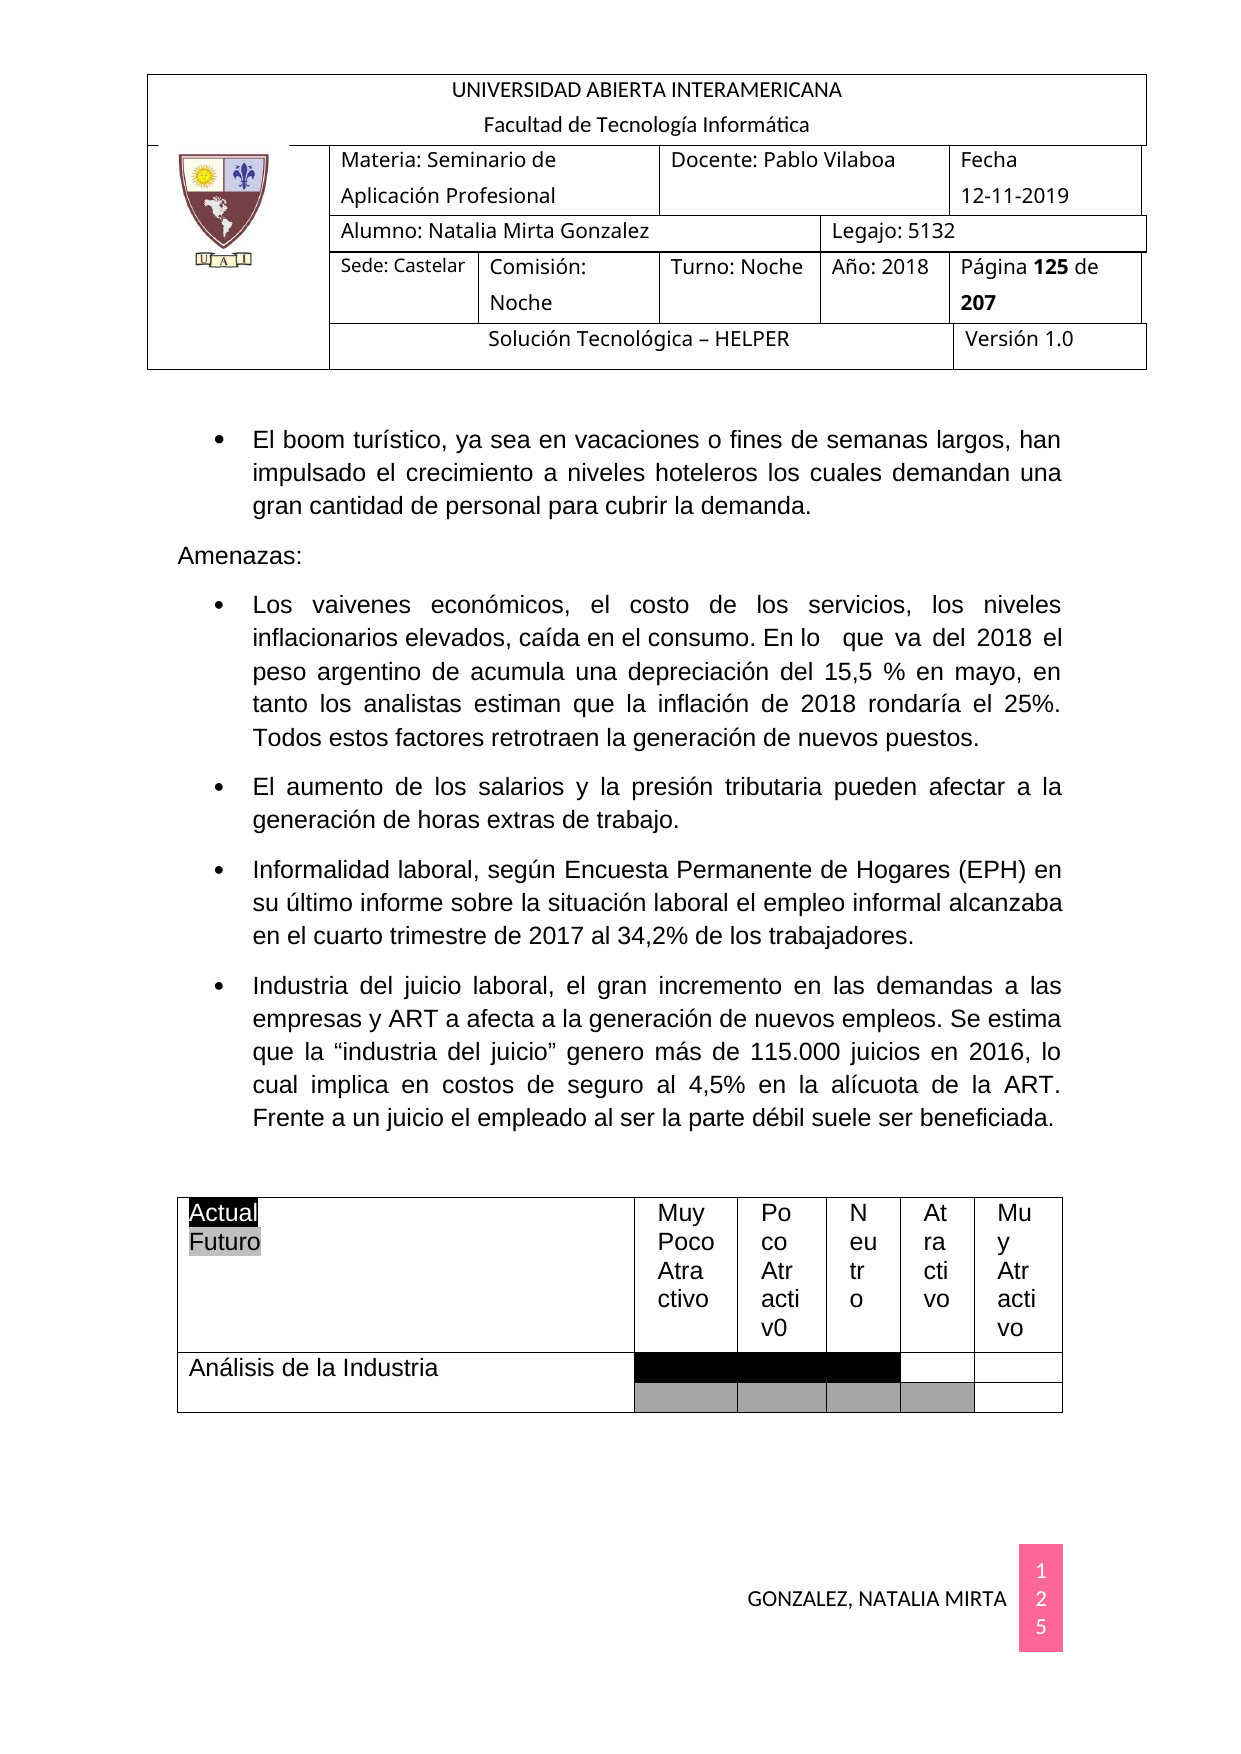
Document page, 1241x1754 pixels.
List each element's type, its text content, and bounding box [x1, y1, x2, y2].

table_header Poco Atractiv0 [738, 1198, 826, 1352]
table_cell [738, 1383, 826, 1412]
list El boom turístico, ya sea en vacaciones o fines de semanas largos, han impulsado el crecimiento a niveles hoteleros los cuales demandan una gran cantidad de personal para cubrir la demanda. [215, 425, 1063, 520]
text Amenazas: [177, 541, 1063, 569]
table_header Muy Atractivo [975, 1198, 1062, 1352]
table_header Muy Poco Atractivo [635, 1198, 737, 1352]
list El aumento de los salarios y la presión tributaria pueden afectar a la generación de horas extras de trabajo. [215, 772, 1063, 834]
list Informalidad laboral, según Encuesta Permanente de Hogares (EPH) en su último informe sobre la situación laboral el empleo informal alcanzaba en el cuarto trimestre de 2017 al 34,2% de los trabajadores. [215, 855, 1063, 950]
list Industria del juicio laboral, el gran incremento en las demandas a las empresas y ART a afecta a la generación de nuevos empleos. Se estima que la “industria del juicio” genero más de 115.000 juicios en 2016, lo cual implica en costos de seguro al 4,5% en la alícuota de la ART. Frente a un juicio el empleado al ser la parte débil suele ser beneficiada. [215, 971, 1063, 1131]
table_cell [975, 1353, 1062, 1382]
table_cell [738, 1353, 826, 1382]
table_header Neutro [827, 1198, 900, 1352]
list Los vaivenes económicos, el costo de los servicios, los niveles inflacionarios elevados, caída en el consumo. En lo que va del 2018 el peso argentino de acumula una depreciación del 15,5 % en mayo, en tanto los analistas estiman que la inflación de 2018 rondaría el 25%. Todos estos factores retrotraen la generación de nuevos puestos. [215, 590, 1063, 751]
table_cell [827, 1353, 900, 1382]
table_cell [975, 1383, 1062, 1412]
table_cell [901, 1353, 974, 1382]
table_cell [827, 1383, 900, 1412]
table_cell [635, 1383, 737, 1412]
table_cell [635, 1353, 737, 1382]
table_cell [901, 1383, 974, 1412]
table_header Atractivo [901, 1198, 974, 1352]
table_header Actual Futuro [178, 1198, 634, 1352]
table_cell Análisis de la Industria [178, 1353, 634, 1412]
